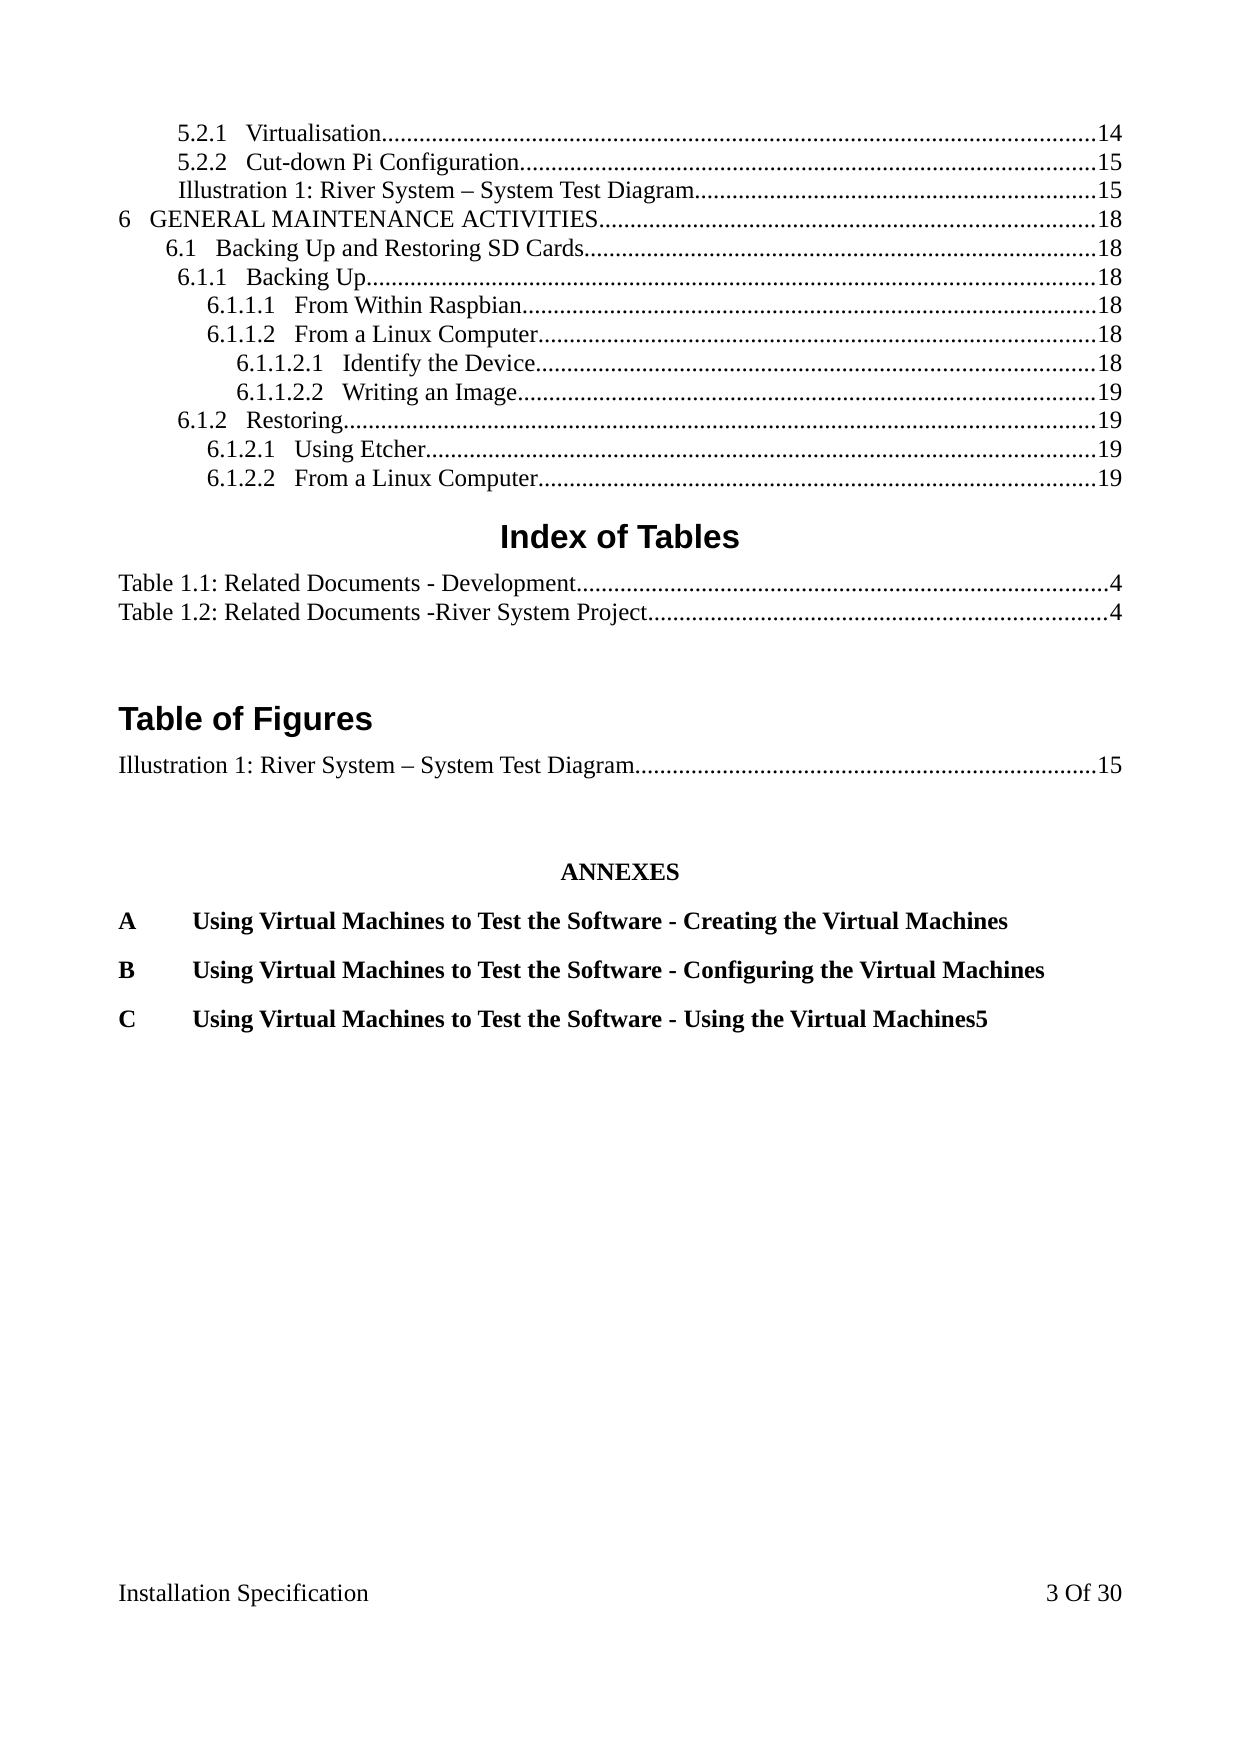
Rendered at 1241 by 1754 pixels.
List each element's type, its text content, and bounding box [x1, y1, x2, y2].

text 6.1 Backing Up and Restoring SD Cards 18 [148, 233, 1122, 262]
text 6 GENERAL MAINTENANCE ACTIVITIES 18 [118, 204, 1122, 233]
subtitle Table of Figures [118, 699, 1122, 738]
text C Using Virtual Machines to Test the Software - Using the Virtual Machines5 [118, 1004, 1122, 1033]
text B Using Virtual Machines to Test the Software - Configuring the Virtual Machines [118, 955, 1122, 984]
text 6.1.1.1 From Within Raspbian 18 [207, 291, 1122, 319]
text 5.2.2 Cut-down Pi Configuration. 15 [177, 147, 1122, 176]
text 6.1.2.1 Using Etcher 19 [207, 434, 1122, 463]
text 6.1.1.2.2 Writing an Image 19 [236, 377, 1122, 406]
text Illustration 1: River System – System Test Diagram 15 [148, 176, 1122, 204]
text 6.1.2 Restoring 19 [177, 406, 1122, 434]
text Illustration 1: River System – System Test Diagram 15 [118, 750, 1122, 779]
text Table 1.2: Related Documents -River System Project 4 [118, 597, 1122, 625]
text 6.1.1.2 From a Linux Computer 18 [207, 319, 1122, 348]
text 6.1.2.2 From a Linux Computer 19 [207, 463, 1122, 492]
subtitle Index of Tables [118, 517, 1122, 555]
text 6.1.1 Backing Up 18 [177, 262, 1122, 291]
text Table 1.1: Related Documents - Development 4 [118, 568, 1122, 597]
text A Using Virtual Machines to Test the Software - Creating the Virtual Machines [118, 906, 1122, 935]
text 6.1.1.2.1 Identify the Device 18 [236, 348, 1122, 377]
text 5.2.1 Virtualisation 14 [177, 118, 1122, 147]
text ANNEXES [118, 857, 1122, 886]
